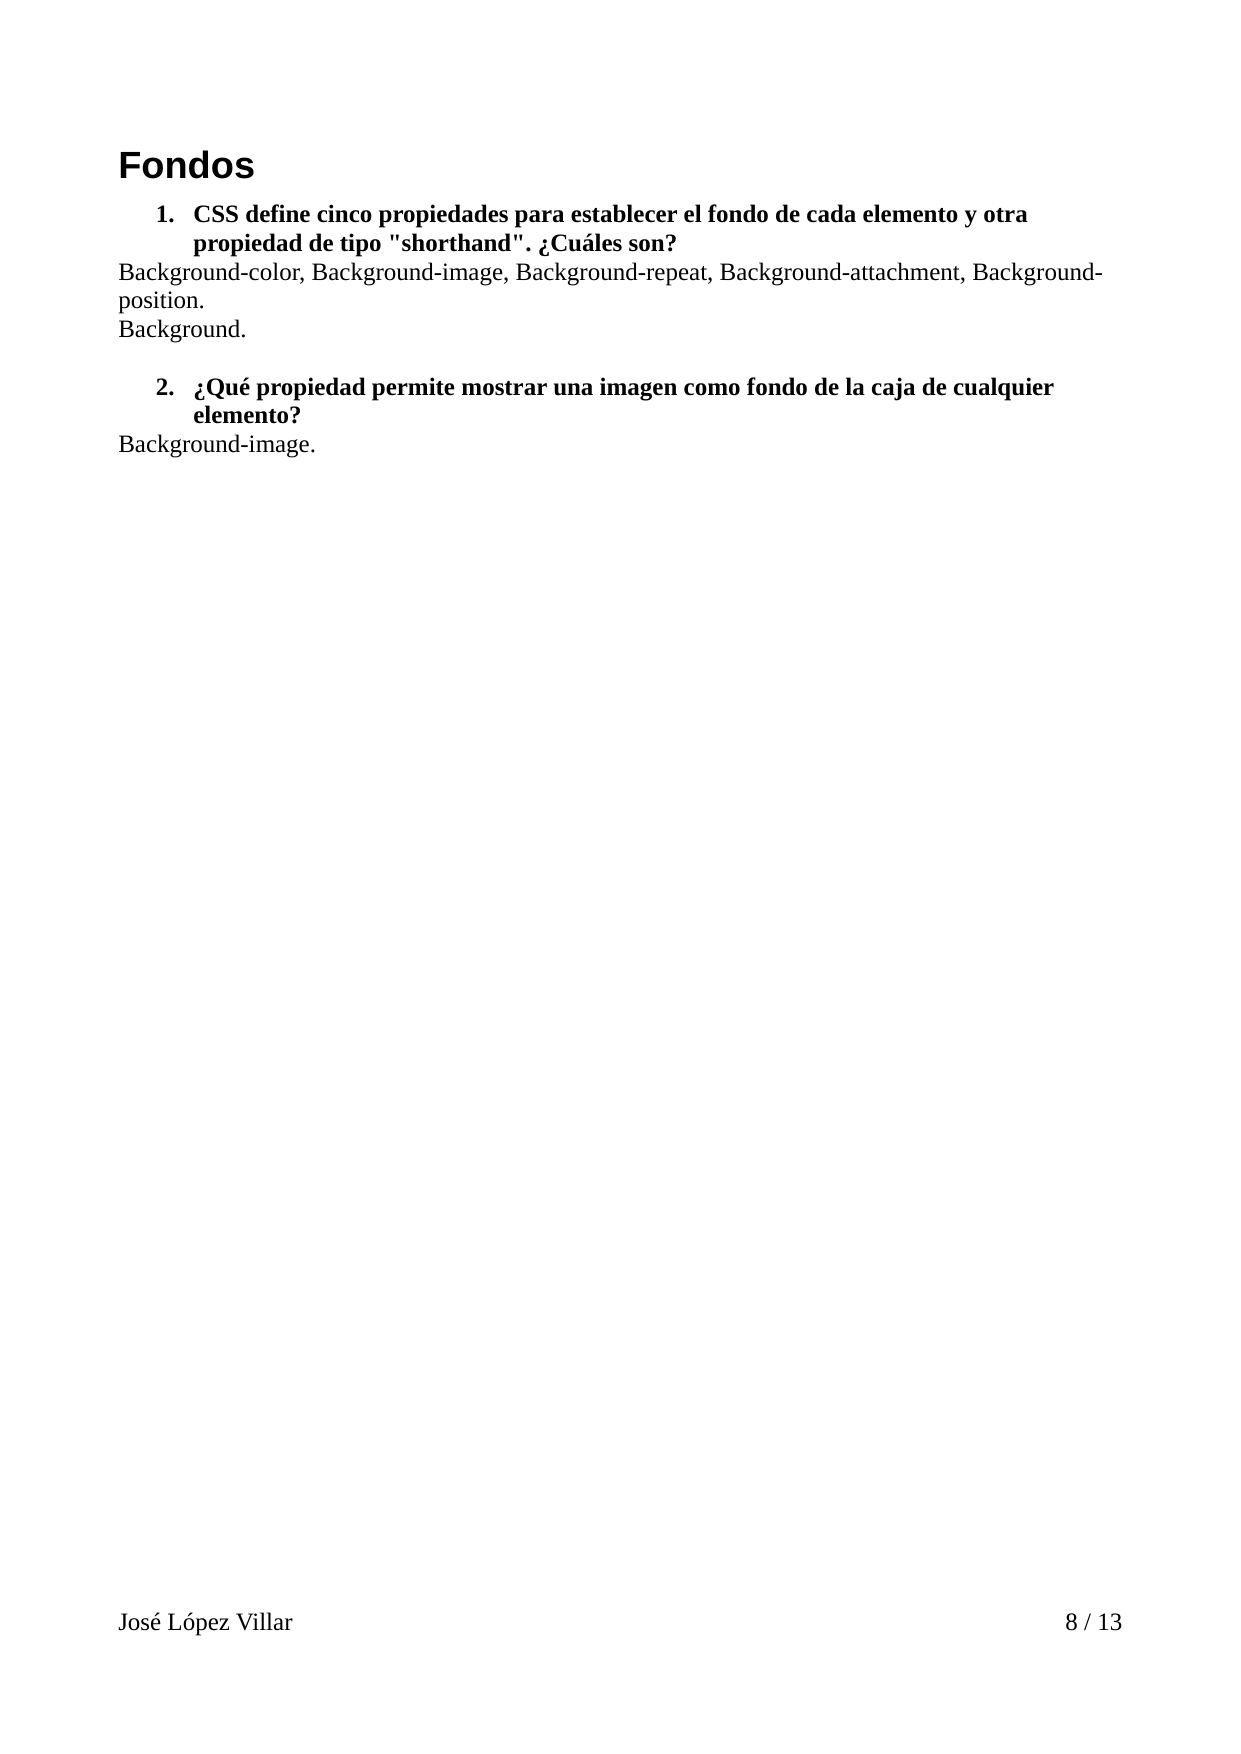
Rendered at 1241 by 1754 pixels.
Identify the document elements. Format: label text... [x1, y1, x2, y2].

list CSS define cinco propiedades para establecer el fondo de cada elemento y otra propiedad de tipo "shorthand". ¿Cuáles son? [156, 199, 1122, 257]
text Background. [118, 314, 1122, 343]
subtitle Fondos [118, 143, 1122, 187]
text Background-color, Background-image, Background-repeat, Background-attachment, Background-position. [118, 257, 1122, 314]
text Background-image. [118, 429, 1122, 458]
list ¿Qué propiedad permite mostrar una imagen como fondo de la caja de cualquier elemento? [156, 372, 1122, 429]
